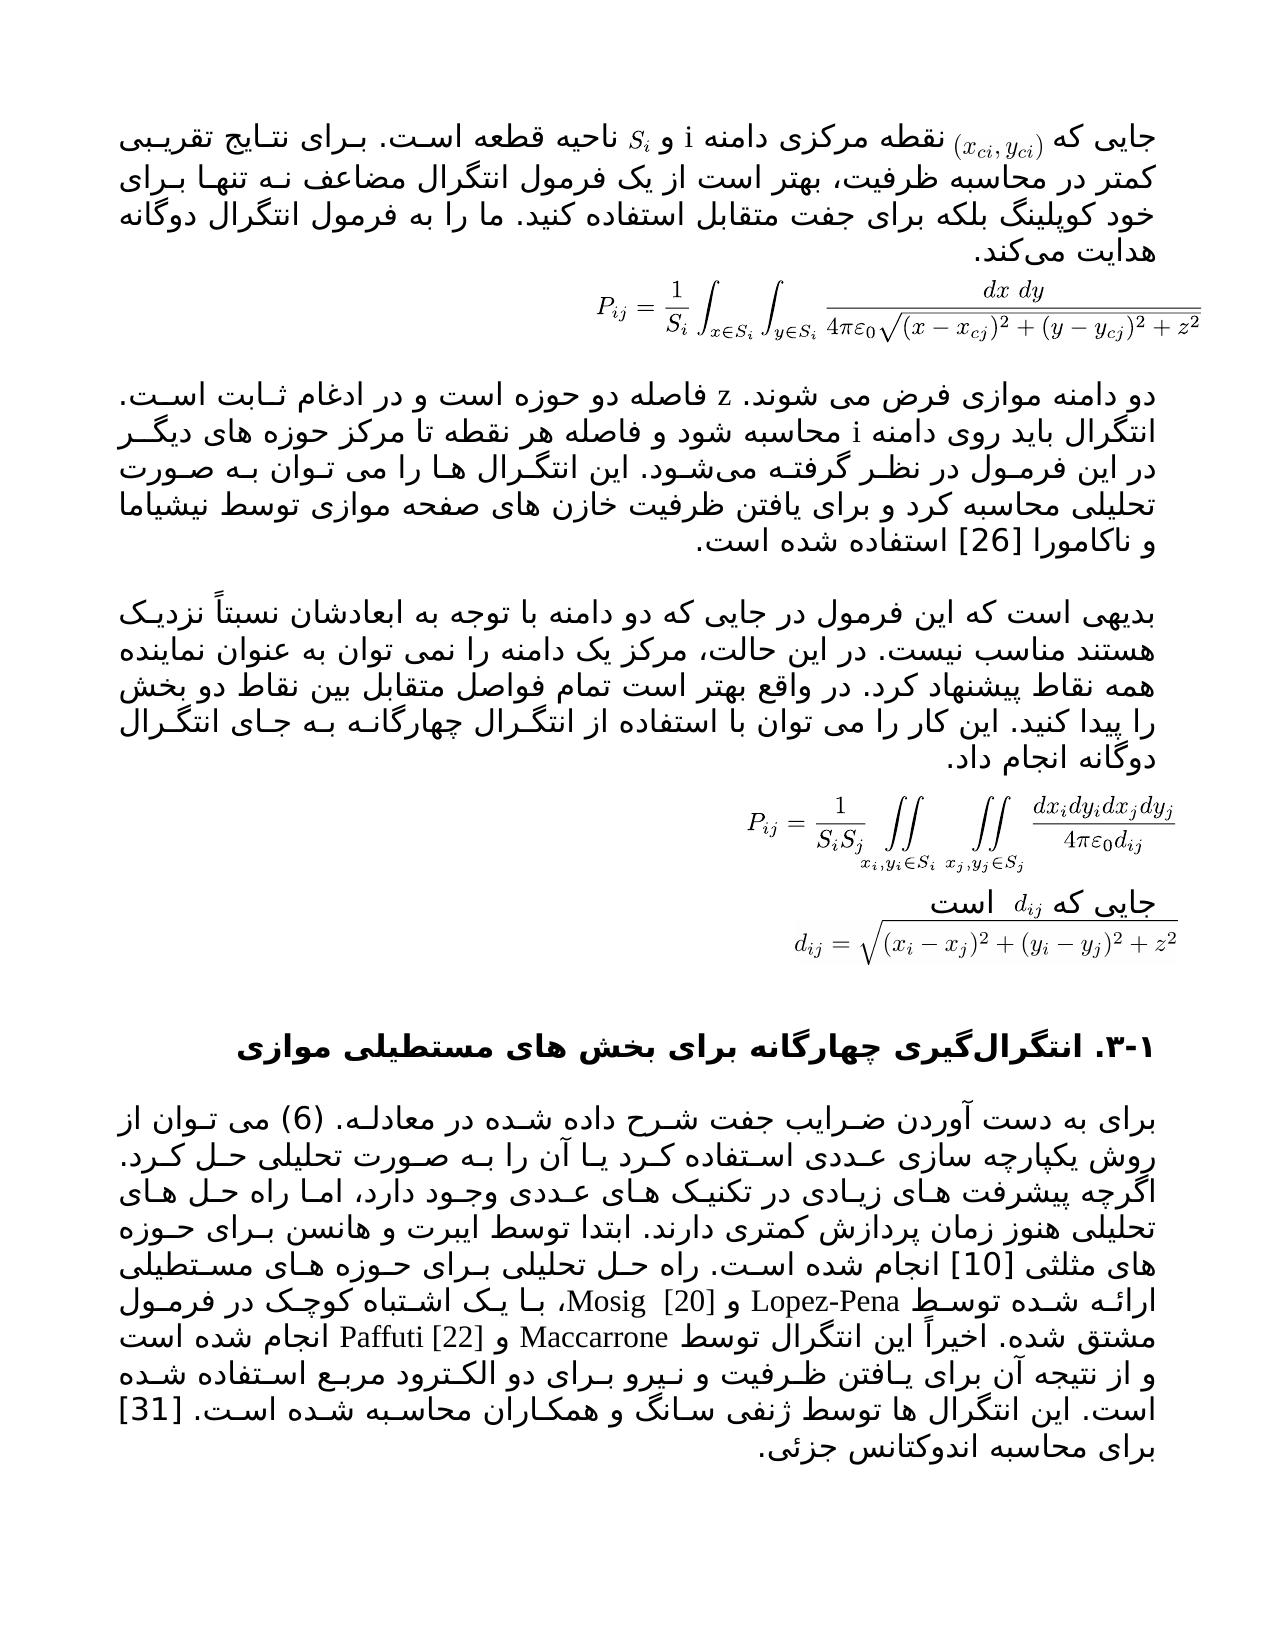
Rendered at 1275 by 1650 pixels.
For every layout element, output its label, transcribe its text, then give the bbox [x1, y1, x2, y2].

text بدیهی است که این فرمول در جایی که دو دامنه با توجه به ابعادشان نسبتاً نزدیک هستند مناسب نیست. در این حالت، مرکز یک دامنه را نمی توان به عنوان نماینده همه نقاط پیشنهاد کرد. در واقع بهتر است تمام فواصل متقابل بین نقاط دو بخش را پیدا کنید. این کار را می توان با استفاده از انتگرال چهارگانه به جای انتگرال دوگانه انجام داد. [118, 594, 1157, 776]
picture [955, 134, 1042, 160]
picture [795, 920, 1178, 965]
text دو دامنه موازی فرض می شوند. z فاصله دو حوزه است و در ادغام ثابت است. انتگرال باید روی دامنه i محاسبه شود و فاصله هر نقطه تا مرکز حوزه های دیگر در این فرمول در نظر گرفته می‌شود. این انتگرال ها را می توان به صورت تحلیلی محاسبه کرد و برای یافتن ظرفیت خازن های صفحه موازی توسط نیشیاما و ناکامورا [26] استفاده شده است. [118, 377, 1157, 558]
text جایی که نقطه مرکزی دامنه i و ناحیه قطعه است. برای نتایج تقریبی کمتر در محاسبه ظرفیت، بهتر است از یک فرمول انتگرال مضاعف نه تنها برای خود کوپلینگ بلکه برای جفت متقابل استفاده کنید. ما را به فرمول انتگرال دوگانه هدایت می‌کند. [118, 118, 1157, 269]
text جایی که است [118, 884, 1157, 920]
text ۳-۱. انتگرال‌گیری چهارگانه برای بخش های مستطیلی موازی [118, 1028, 1157, 1064]
text برای به دست آوردن ضرایب جفت شرح داده شده در معادله. (6) می توان از روش یکپارچه سازی عددی استفاده کرد یا آن را به صورت تحلیلی حل کرد. اگرچه پیشرفت های زیادی در تکنیک های عددی وجود دارد، اما راه حل های تحلیلی هنوز زمان پردازش کمتری دارند. ابتدا توسط ایبرت و هانسن برای حوزه های مثلثی [10] انجام شده است. راه حل تحلیلی برای حوزه های مستطیلی ارائه شده توسط Lopez-Pena و Mosig [20]، با یک اشتباه کوچک در فرمول مشتق شده. اخیراً این انتگرال توسط Maccarrone و Paffuti [22] انجام شده است و از نتیجه آن برای یافتن ظرفیت و نیرو برای دو الکترود مربع استفاده شده است. این انتگرال ها توسط ژنفی سانگ و همکاران محاسبه شده است. [31] برای محاسبه اندوکتانس جزئی. [118, 1101, 1157, 1464]
